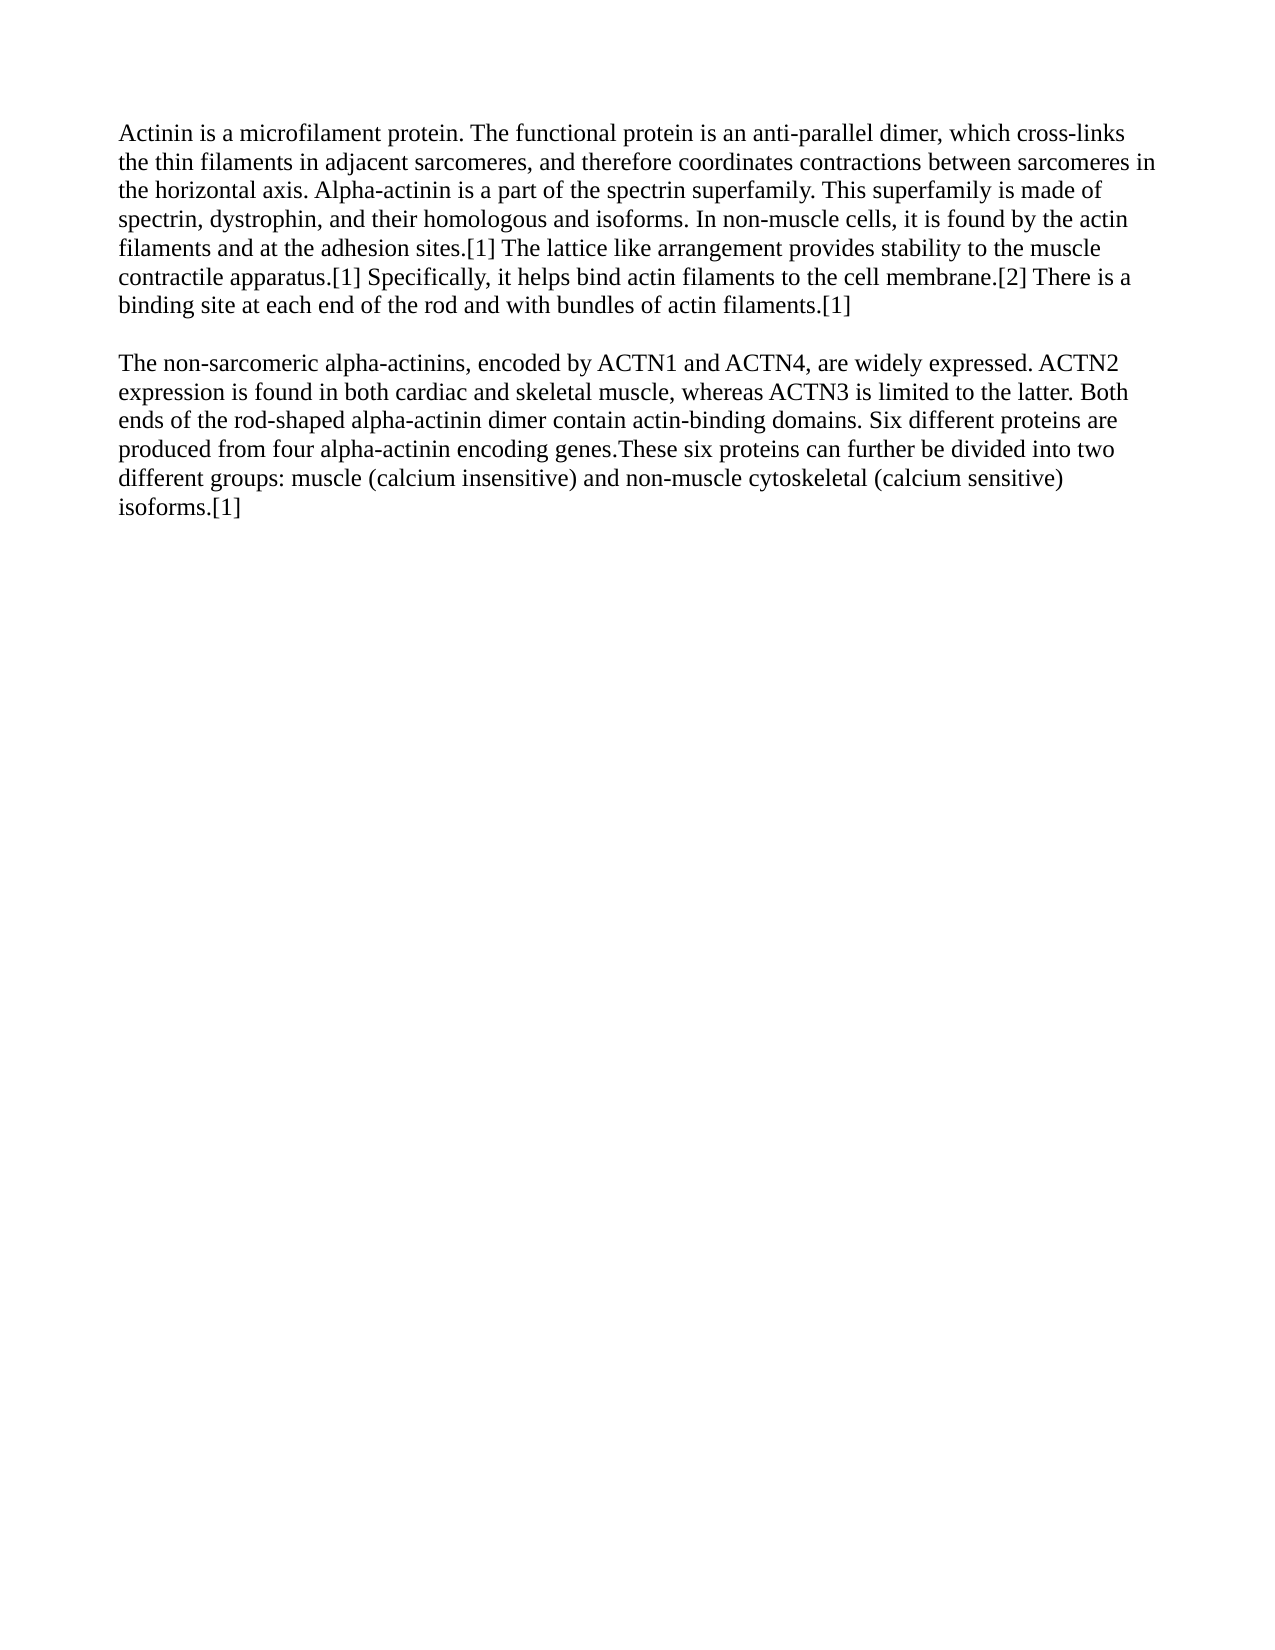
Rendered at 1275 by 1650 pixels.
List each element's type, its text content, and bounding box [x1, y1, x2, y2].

text Actinin is a microfilament protein. The functional protein is an anti-parallel dimer, which cross-links the thin filaments in adjacent sarcomeres, and therefore coordinates contractions between sarcomeres in the horizontal axis. Alpha-actinin is a part of the spectrin superfamily. This superfamily is made of spectrin, dystrophin, and their homologous and isoforms. In non-muscle cells, it is found by the actin filaments and at the adhesion sites.[1] The lattice like arrangement provides stability to the muscle contractile apparatus.[1] Specifically, it helps bind actin filaments to the cell membrane.[2] There is a binding site at each end of the rod and with bundles of actin filaments.[1] [118, 118, 1157, 319]
text The non-sarcomeric alpha-actinins, encoded by ACTN1 and ACTN4, are widely expressed. ACTN2 expression is found in both cardiac and skeletal muscle, whereas ACTN3 is limited to the latter. Both ends of the rod-shaped alpha-actinin dimer contain actin-binding domains. Six different proteins are produced from four alpha-actinin encoding genes.These six proteins can further be divided into two different groups: muscle (calcium insensitive) and non-muscle cytoskeletal (calcium sensitive) isoforms.[1] [118, 348, 1157, 521]
